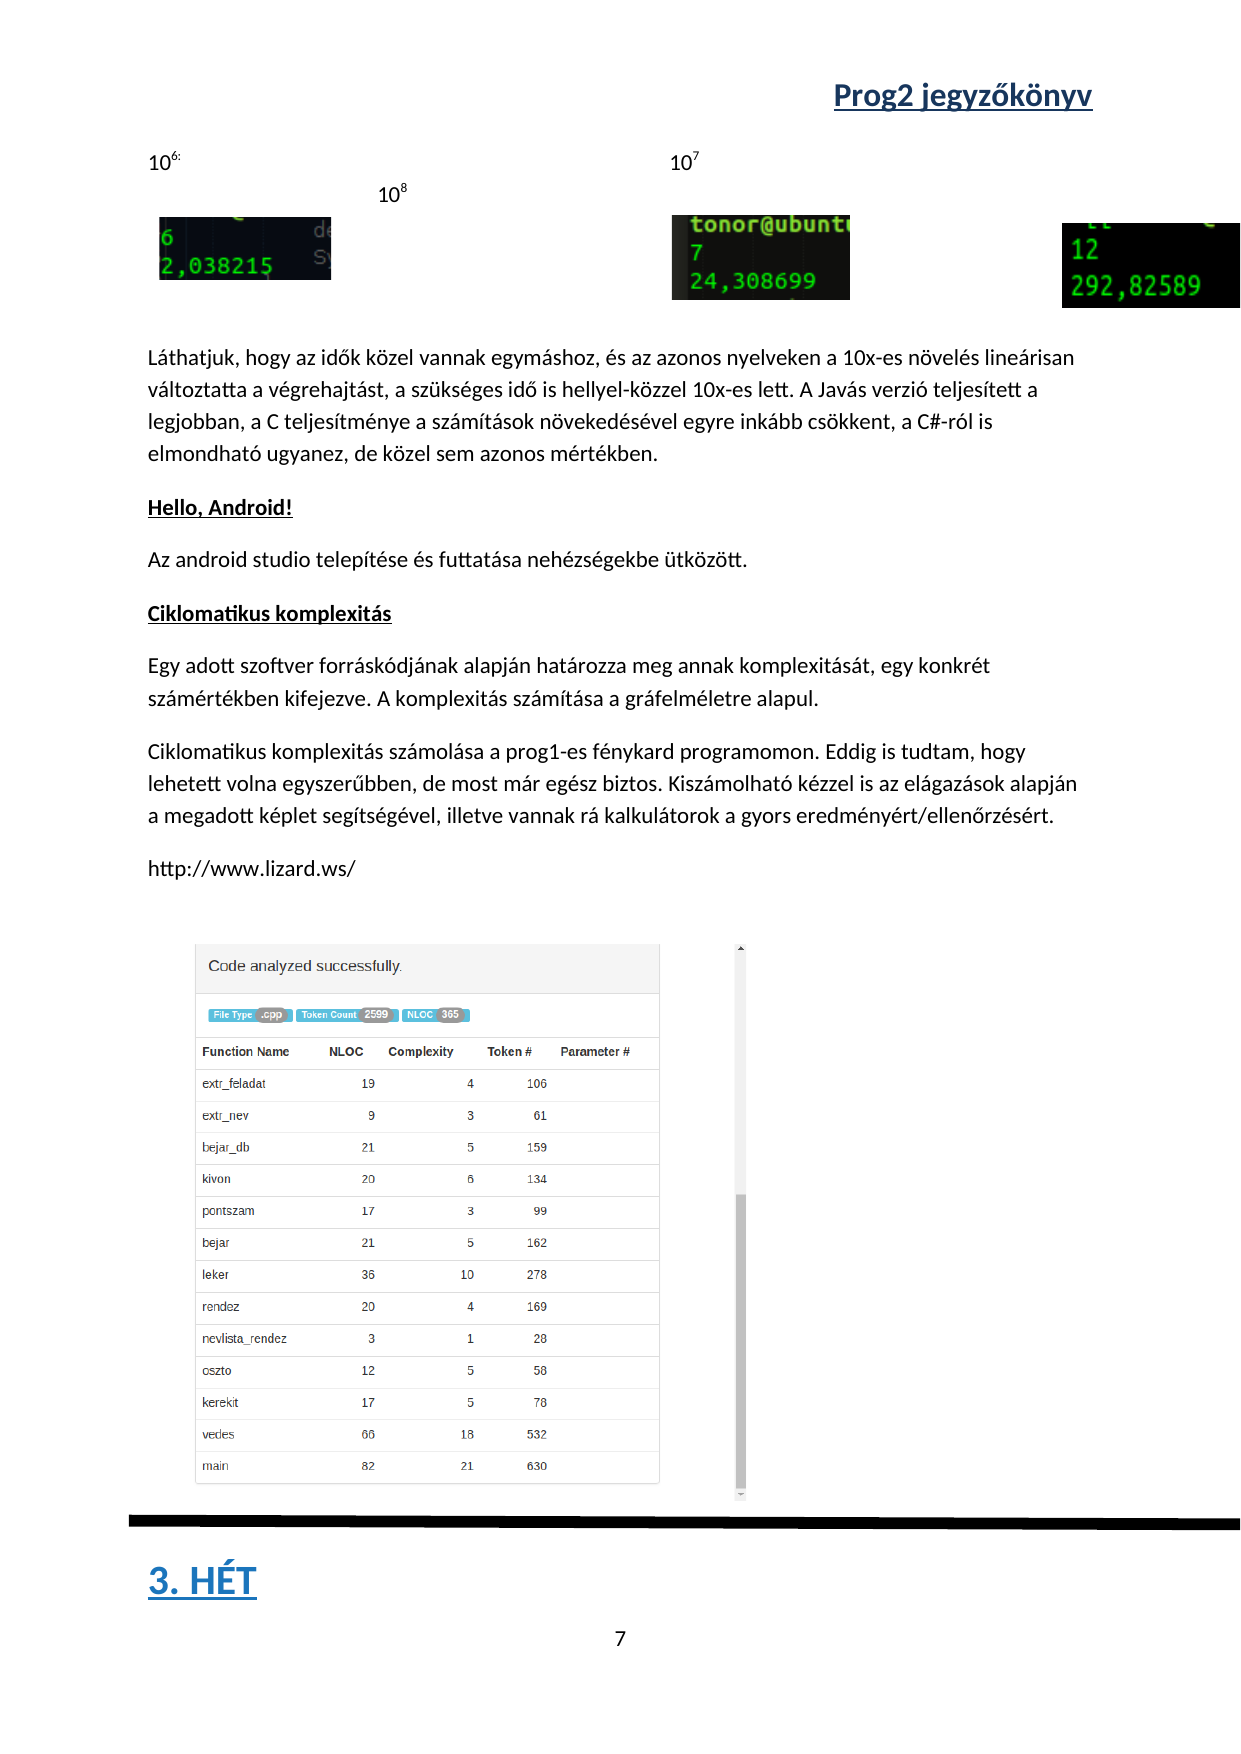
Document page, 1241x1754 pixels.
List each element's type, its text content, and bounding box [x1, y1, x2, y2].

picture [159, 217, 332, 280]
text [148, 928, 1093, 1517]
text Egy adott szoftver forráskódjának alapján határozza meg annak komplexitását, egy konkrét számértékben kifejezve. A komplexitás számítása a gráfelméletre alapul. [148, 652, 1093, 712]
text Láthatjuk, hogy az idők közel vannak egymáshoz, és az azonos nyelveken a 10x-es növelés lineárisan változtatta a végrehajtást, a szükséges idő is hellyel-közzel 10x-es lett. A Javás verzió teljesített a legjobban, a C teljesítménye a számítások növekedésével egyre inkább csökkent, a C#-ról is elmondható ugyanez, de közel sem azonos mértékben. [148, 343, 1093, 468]
text Ciklomatikus komplexitás számolása a prog1-es fénykard programomon. Eddig is tudtam, hogy lehetett volna egyszerűbben, de most már egész biztos. Kiszámolható kézzel is az elágazások alapján a megadott képlet segítségével, illetve vannak rá kalkulátorok a gyors eredményért/ellenőrzésért. [148, 737, 1093, 829]
text http://www.lizard.ws/ [148, 854, 1093, 882]
picture [1062, 223, 1241, 308]
picture [671, 215, 850, 300]
text Az android studio telepítése és futtatása nehézségekbe ütközött. [148, 546, 1093, 574]
text 3. HÉT [148, 1527, 1093, 1605]
text Hello, Android! [148, 493, 1093, 521]
text Ciklomatikus komplexitás [148, 599, 1093, 627]
text 106: 107 108 [148, 148, 1093, 208]
